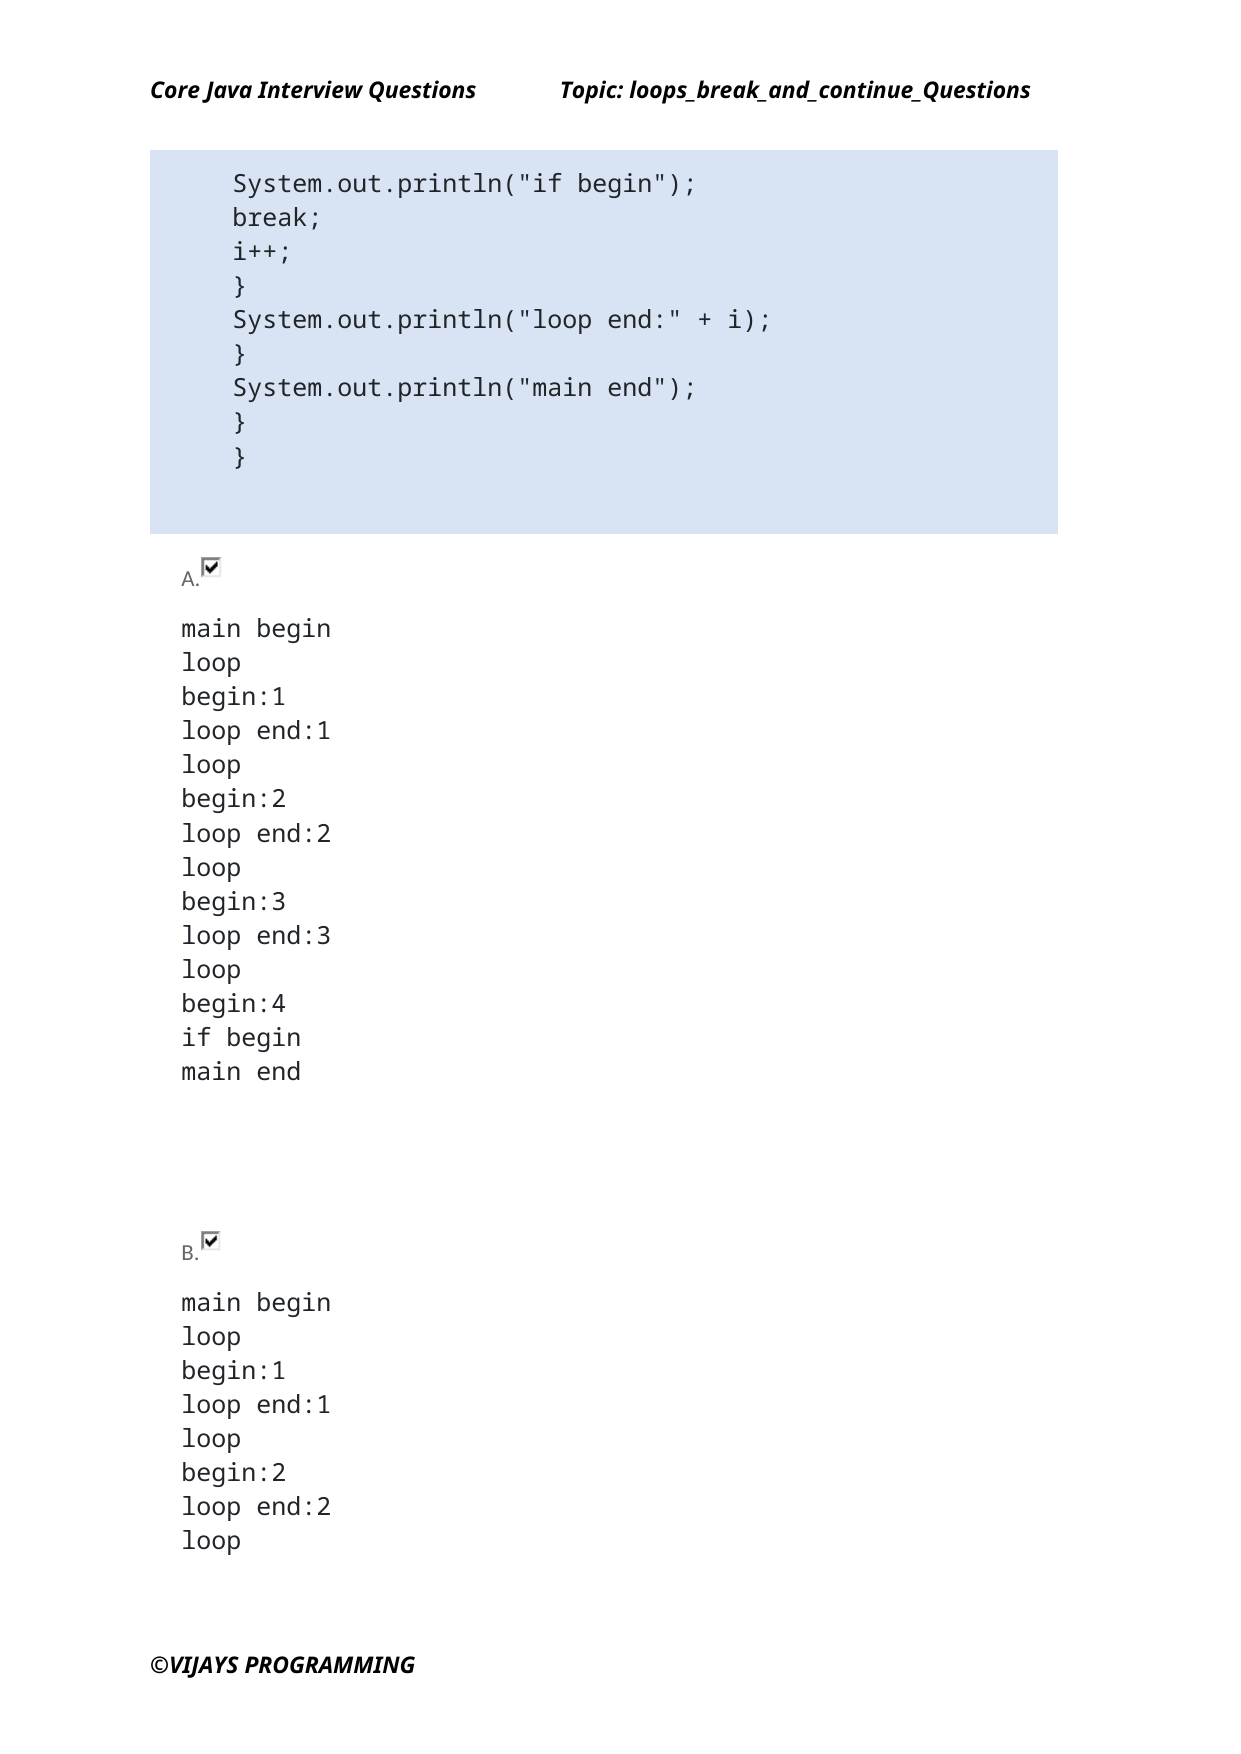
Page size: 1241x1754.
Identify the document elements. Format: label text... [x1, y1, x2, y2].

table_cell [150, 150, 216, 534]
table_header B. main begin loop begin:1 loop end:1 loop begin:2 loop end:2 loop [181, 1224, 346, 1557]
table_cell [150, 535, 1090, 1573]
table_header A. main begin loop begin:1 loop end:1 loop begin:2 loop end:2 loop begin:3 loop end:3 loop begin:4 if begin main end [181, 550, 346, 1224]
table_cell System.out.println("if begin"); break; i++; } System.out.println("loop end:" + i); } System.out.println("main end"); } } [216, 150, 1058, 534]
table_cell [1058, 150, 1090, 534]
